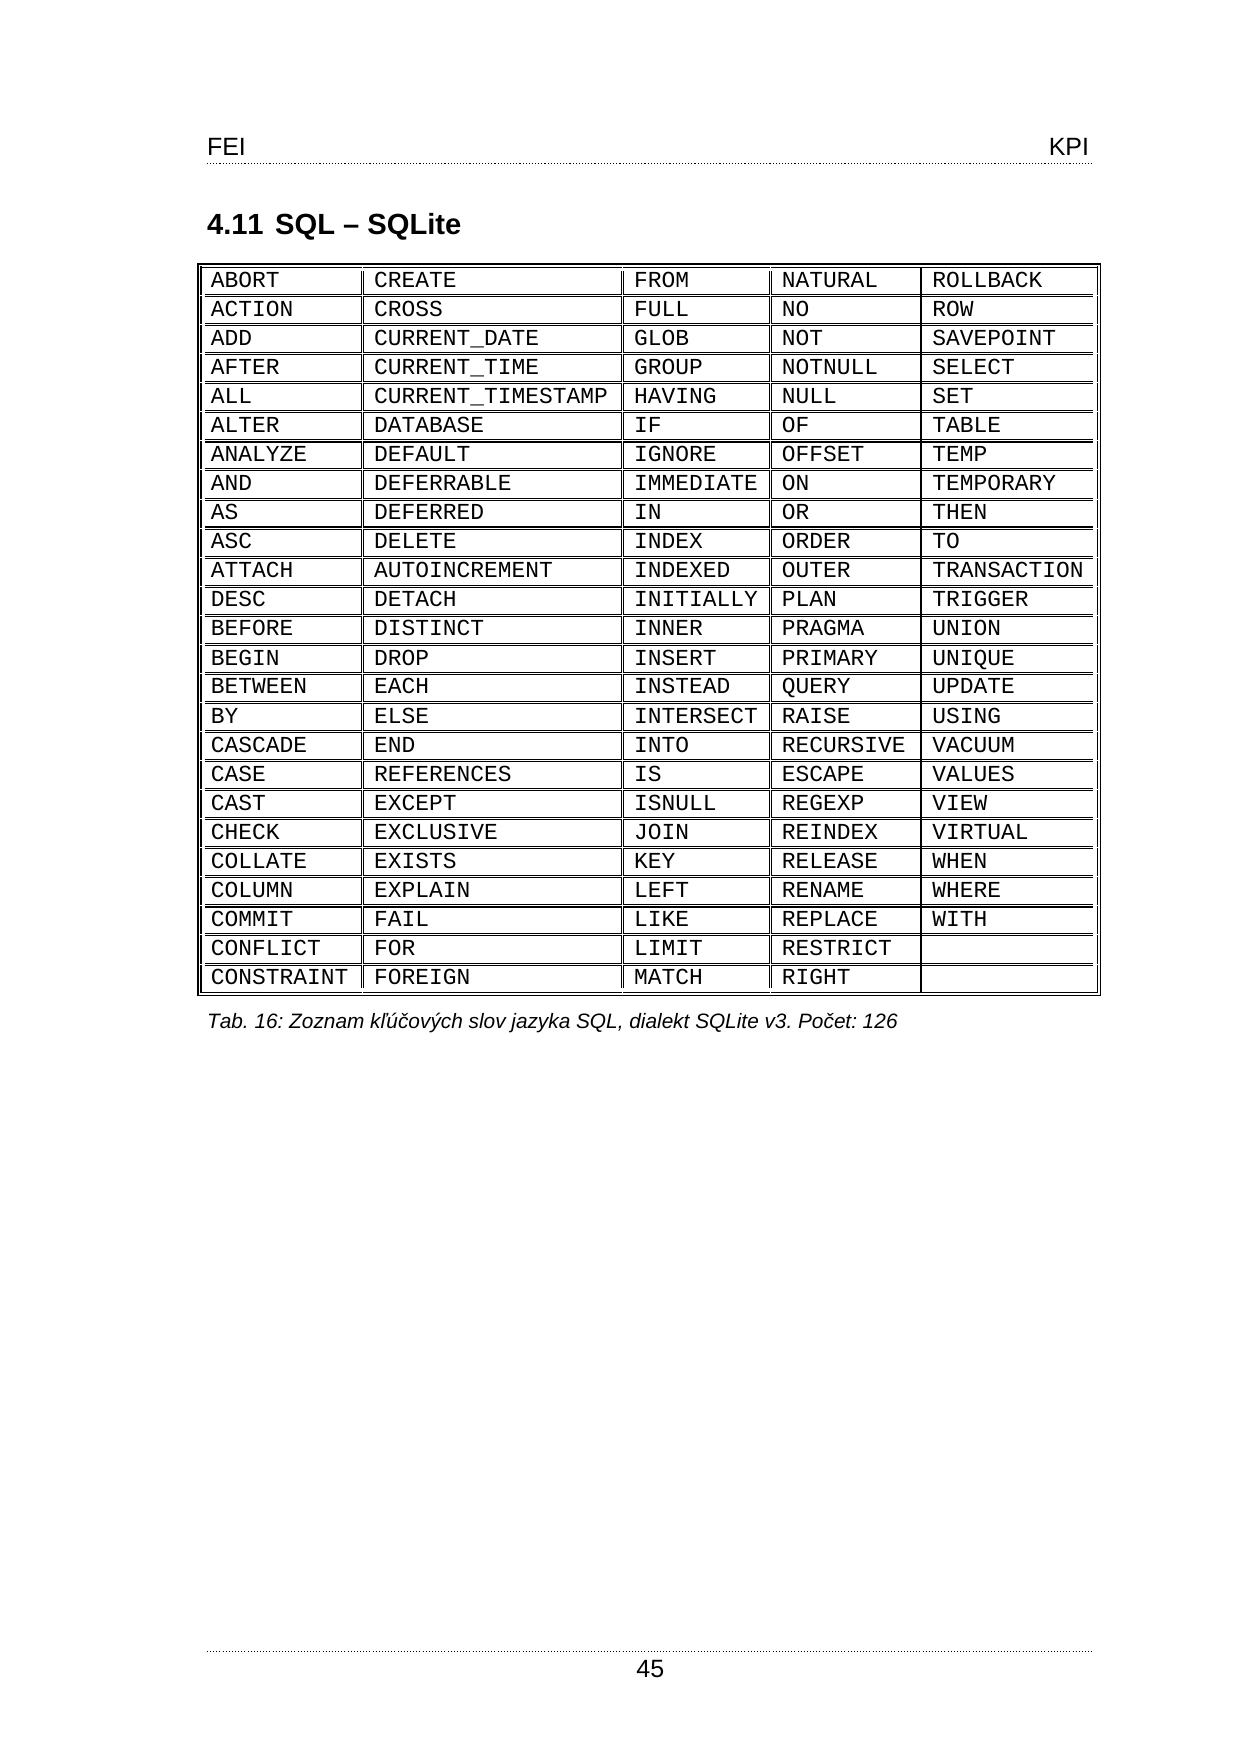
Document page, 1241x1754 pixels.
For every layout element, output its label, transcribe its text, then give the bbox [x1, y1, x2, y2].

table_cell ROW [922, 294, 1099, 323]
table_cell REGEXP [772, 791, 920, 817]
table_cell EXISTS [364, 849, 621, 875]
table_cell DEFERRABLE [364, 471, 621, 497]
table_cell IMMEDIATE [624, 471, 769, 497]
table_cell CROSS [364, 297, 621, 323]
table_cell RESTRICT [772, 936, 920, 962]
table_cell END [364, 733, 621, 759]
table_cell BEGIN [202, 643, 361, 672]
table_cell FAIL [364, 908, 621, 933]
table_cell GROUP [624, 355, 769, 381]
table_cell TEMPORARY [922, 468, 1099, 497]
list SQL – SQLite [207, 207, 1092, 240]
table_cell VACUUM [922, 730, 1099, 759]
table_cell ADD [199, 323, 363, 352]
table_cell QUERY [772, 675, 920, 701]
table_cell CHECK [199, 817, 363, 846]
table_cell BY [202, 701, 361, 730]
table_cell TABLE [922, 410, 1099, 439]
table_cell DEFAULT [364, 443, 621, 468]
table_cell PRAGMA [772, 617, 920, 643]
table_cell IN [624, 501, 769, 526]
table_cell SAVEPOINT [922, 323, 1099, 352]
table_cell AS [202, 498, 361, 526]
table_cell TEMP [922, 439, 1099, 468]
table_cell CONSTRAINT [202, 963, 363, 991]
table_cell OUTER [772, 559, 920, 584]
table_cell ISNULL [624, 791, 769, 817]
table_cell DELETE [364, 530, 621, 556]
table_cell FOR [364, 936, 621, 962]
table_cell INTO [624, 733, 769, 759]
table_cell CASE [199, 759, 363, 788]
table_cell VIEW [922, 788, 1099, 817]
table_cell SET [922, 381, 1099, 410]
table_cell ESCAPE [772, 762, 920, 788]
table_cell COMMIT [199, 904, 363, 933]
table_cell LIKE [624, 908, 769, 933]
table_cell ACTION [199, 294, 363, 323]
table_cell DEFERRED [364, 501, 621, 526]
table_cell IGNORE [624, 443, 769, 468]
table_cell BETWEEN [202, 672, 361, 701]
table_cell ORDER [772, 530, 920, 556]
table_cell UPDATE [922, 672, 1097, 701]
table_cell PLAN [772, 588, 920, 614]
table_cell PRIMARY [772, 646, 920, 672]
table_cell INTERSECT [624, 704, 769, 730]
table_cell MATCH [623, 966, 770, 991]
table_cell INNER [624, 617, 769, 643]
table_cell INSTEAD [624, 675, 769, 701]
table_cell DROP [364, 646, 621, 672]
table_cell EXPLAIN [364, 878, 621, 904]
table_cell RIGHT [770, 966, 920, 991]
table_cell ATTACH [202, 556, 361, 584]
table_cell IS [624, 762, 769, 788]
table_cell RENAME [772, 878, 920, 904]
table_cell NULL [772, 384, 920, 410]
text Tab. 16: Zoznam kľúčových slov jazyka SQL, dialekt SQLite v3. Počet: 126 [207, 1009, 1092, 1033]
table_cell IF [624, 413, 769, 439]
table_cell CURRENT_TIMESTAMP [364, 384, 621, 410]
table_cell [922, 963, 1097, 991]
table_cell TRANSACTION [922, 556, 1097, 584]
table_cell RELEASE [772, 849, 920, 875]
table_cell ASC [202, 526, 361, 556]
table_cell WHEN [922, 846, 1099, 875]
table_header CREATE [363, 265, 623, 294]
table_cell CASCADE [199, 730, 363, 759]
table_cell REFERENCES [364, 762, 621, 788]
table_cell BEFORE [202, 614, 361, 643]
table_cell OFFSET [772, 443, 920, 468]
table_cell EXCEPT [364, 791, 621, 817]
table_cell GLOB [624, 326, 769, 352]
table_cell EACH [364, 675, 621, 701]
table_cell DESC [202, 585, 361, 614]
table_cell REINDEX [772, 820, 920, 846]
table_cell ELSE [364, 704, 621, 730]
table_header NATURAL [770, 268, 920, 294]
table_cell SELECT [922, 352, 1099, 381]
table_cell CURRENT_DATE [364, 326, 621, 352]
table_cell COLUMN [199, 875, 363, 904]
table_cell INDEXED [624, 559, 769, 584]
table_cell KEY [624, 849, 769, 875]
table_header ABORT [199, 265, 363, 294]
table_cell INSERT [624, 646, 769, 672]
table_cell LIMIT [624, 936, 769, 962]
table_cell RAISE [772, 704, 920, 730]
table_cell OR [772, 501, 920, 526]
table_cell NO [772, 297, 920, 323]
table_cell INITIALLY [624, 588, 769, 614]
table_header ROLLBACK [922, 268, 1097, 294]
table_cell TRIGGER [922, 585, 1097, 614]
table_cell DETACH [364, 588, 621, 614]
table_cell UNIQUE [922, 643, 1097, 672]
table_cell FOREIGN [363, 963, 623, 991]
table_cell INDEX [624, 530, 769, 556]
table_cell DATABASE [364, 413, 621, 439]
table_cell THEN [922, 498, 1097, 526]
table_cell ANALYZE [199, 439, 363, 468]
table_cell [922, 933, 1099, 962]
table_cell COLLATE [199, 846, 363, 875]
table_cell JOIN [624, 820, 769, 846]
table_cell CONFLICT [199, 933, 363, 962]
table_cell AFTER [199, 352, 363, 381]
table_cell UNION [922, 614, 1097, 643]
table_cell CURRENT_TIME [364, 355, 621, 381]
table_cell NOT [772, 326, 920, 352]
table_cell VIRTUAL [922, 817, 1099, 846]
table_cell AND [199, 468, 363, 497]
table_cell ALL [199, 381, 363, 410]
table_cell DISTINCT [364, 617, 621, 643]
table_cell ALTER [199, 410, 363, 439]
table_cell EXCLUSIVE [364, 820, 621, 846]
table_cell USING [922, 701, 1097, 730]
table_cell TO [922, 526, 1097, 556]
table_cell WITH [922, 904, 1099, 933]
table_cell CAST [199, 788, 363, 817]
table_cell OF [772, 413, 920, 439]
table_cell HAVING [624, 384, 769, 410]
table_cell AUTOINCREMENT [364, 559, 621, 584]
table_cell REPLACE [772, 908, 920, 933]
table_cell WHERE [922, 875, 1099, 904]
table_cell LEFT [624, 878, 769, 904]
table_header FROM [623, 268, 770, 294]
table_cell FULL [624, 297, 769, 323]
table_cell RECURSIVE [772, 733, 920, 759]
table_cell ON [772, 471, 920, 497]
table_cell NOTNULL [772, 355, 920, 381]
table_cell VALUES [922, 759, 1099, 788]
